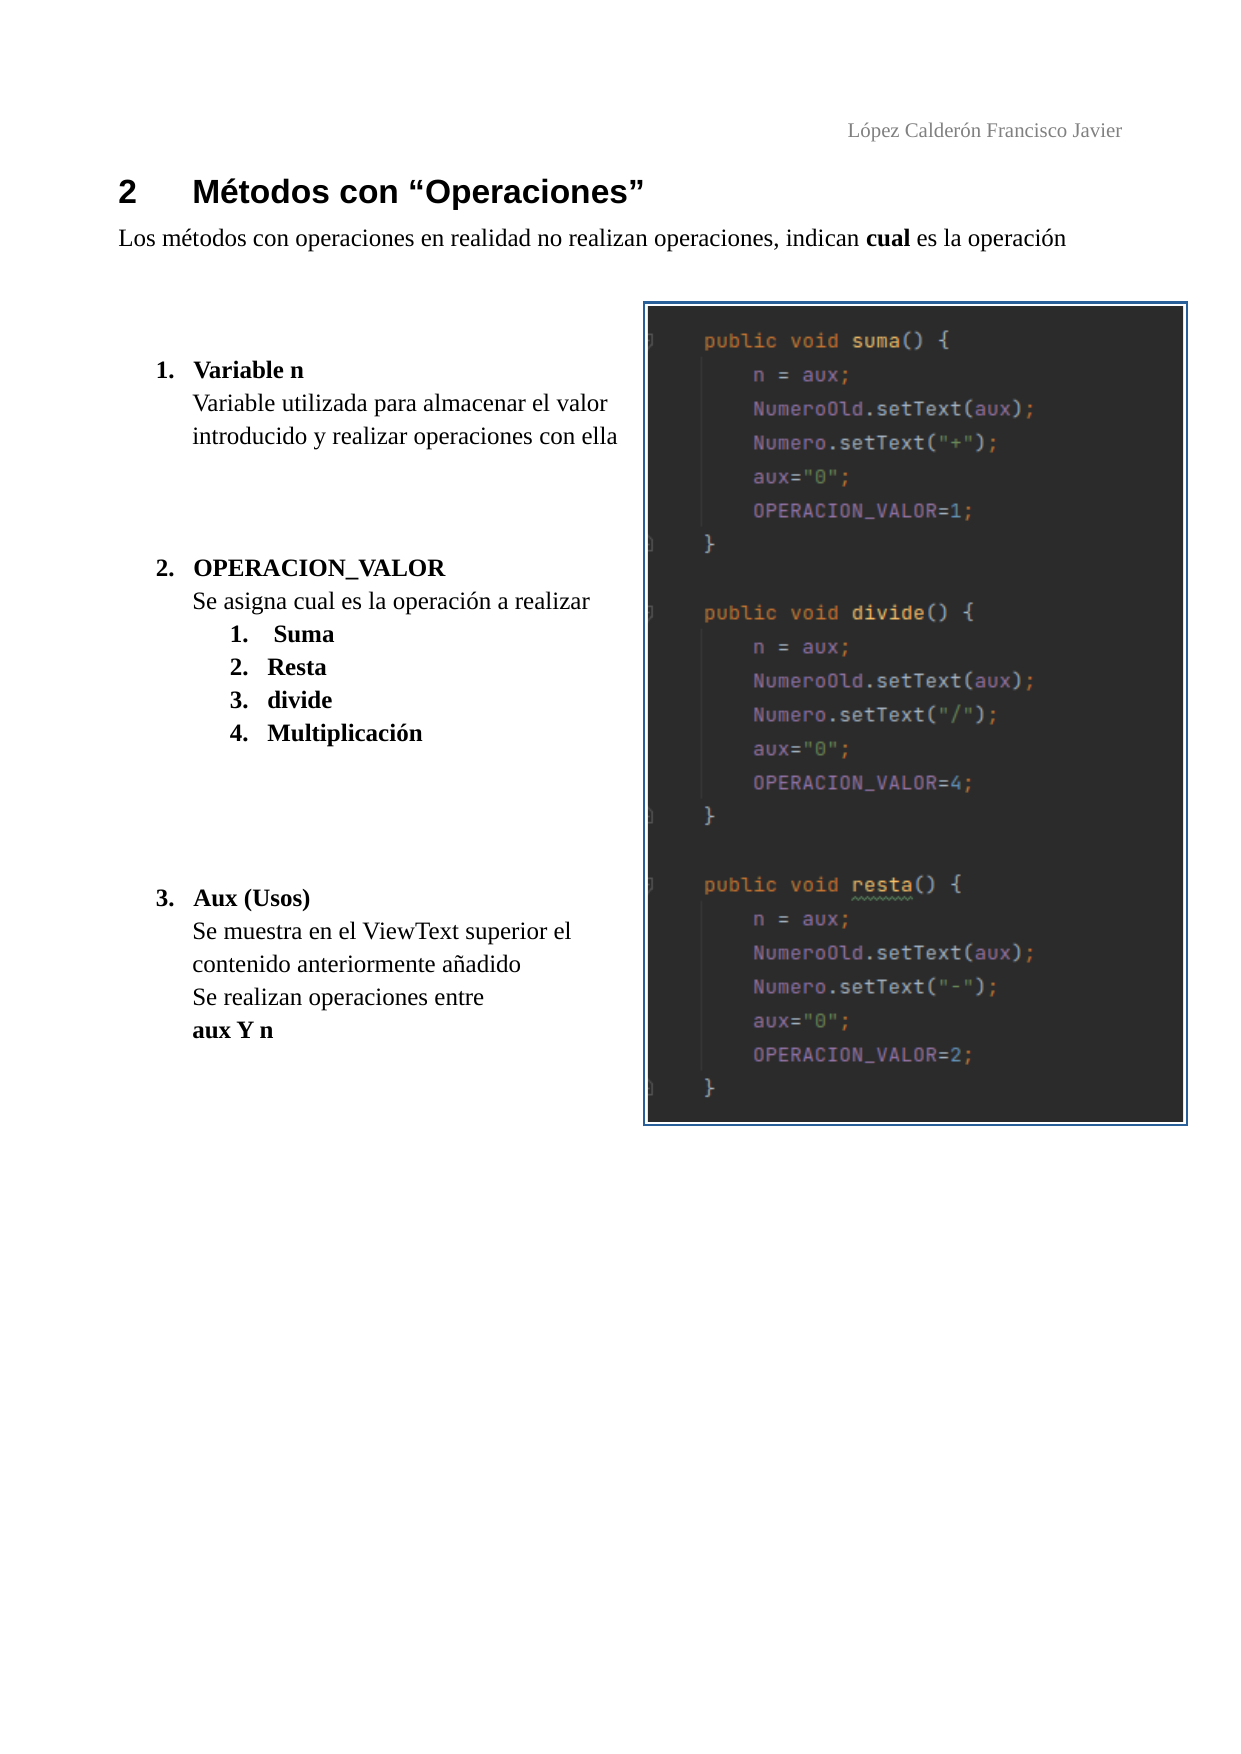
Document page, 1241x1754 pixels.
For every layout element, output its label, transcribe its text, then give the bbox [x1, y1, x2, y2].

picture [647, 306, 1184, 1122]
text Se asigna cual es la operación a realizar [118, 586, 643, 615]
text aux Y n [118, 1015, 643, 1044]
list Resta [229, 652, 643, 681]
text Se realizan operaciones entre [118, 982, 643, 1011]
list OPERACION_VALOR [156, 553, 643, 582]
text Variable utilizada para almacenar el valor introducido y realizar operaciones con ella [118, 388, 643, 450]
list divide [229, 685, 643, 714]
list Multiplicación [229, 718, 643, 747]
text Se muestra en el ViewText superior el contenido anteriormente añadido [118, 916, 643, 978]
list Variable n [156, 355, 643, 384]
subtitle Métodos con “Operaciones” [118, 172, 1122, 210]
list Aux (Usos) [156, 883, 643, 912]
text Los métodos con operaciones en realidad no realizan operaciones, indican cual es la operación [118, 223, 1122, 252]
list Suma [229, 619, 643, 648]
